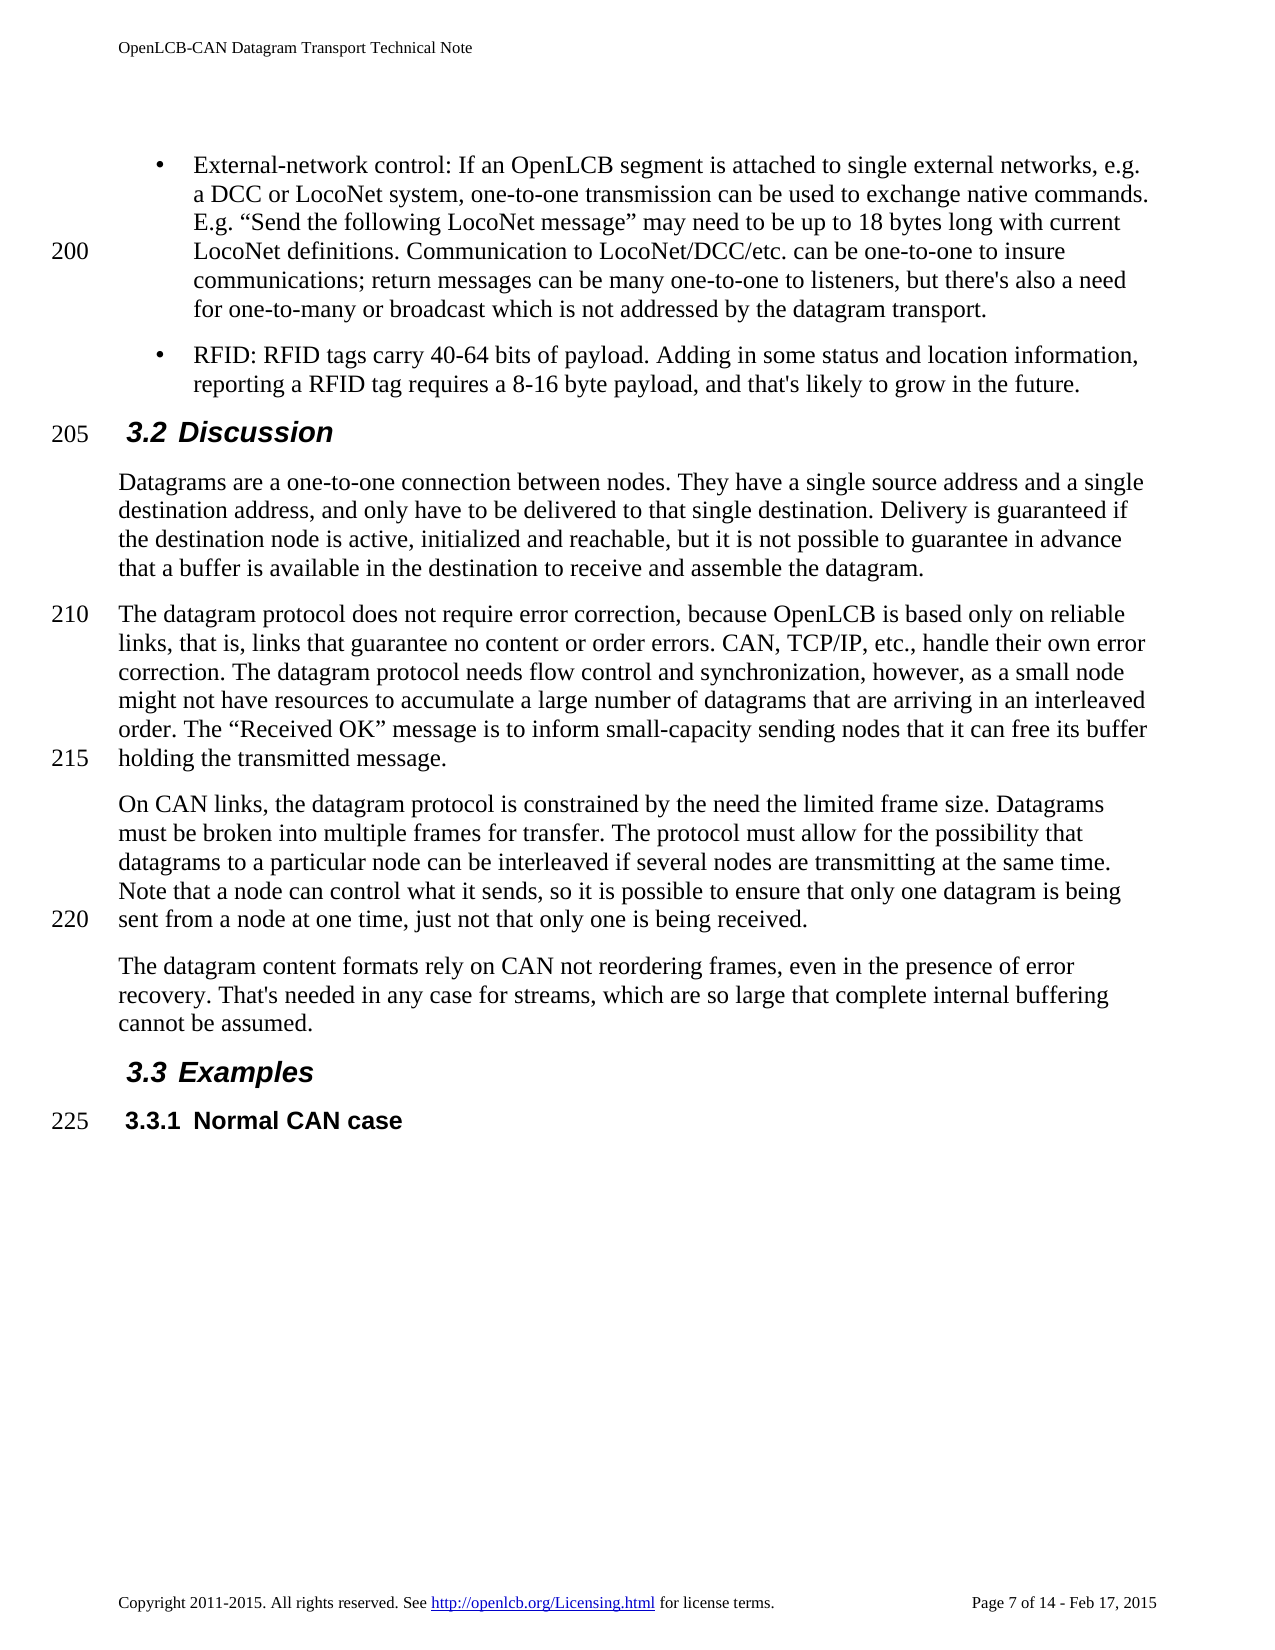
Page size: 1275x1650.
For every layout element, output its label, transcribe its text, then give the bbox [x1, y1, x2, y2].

list RFID: RFID tags carry 40-64 bits of payload. Adding in some status and location information, reporting a RFID tag requires a 8-16 byte payload, and that's likely to grow in the future. [156, 340, 1157, 398]
subtitle Normal CAN case [118, 1106, 1157, 1135]
text The datagram protocol does not require error correction, because OpenLCB is based only on reliable links, that is, links that guarantee no content or order errors. CAN, TCP/IP, etc., handle their own error correction. The datagram protocol needs flow control and synchronization, however, as a small node might not have resources to accumulate a large number of datagrams that are arriving in an interleaved order. The “Received OK” message is to inform small-capacity sending nodes that it can free its buffer holding the transmitted message. [118, 599, 1157, 772]
text On CAN links, the datagram protocol is constrained by the need the limited frame size. Datagrams must be broken into multiple frames for transfer. The protocol must allow for the possibility that datagrams to a particular node can be interleaved if several nodes are transmitting at the same time. Note that a node can control what it sends, so it is possible to ensure that only one datagram is being sent from a node at one time, just not that only one is being received. [118, 789, 1157, 933]
subtitle Examples [118, 1055, 1157, 1088]
text The datagram content formats rely on CAN not reordering frames, even in the presence of error recovery. That's needed in any case for streams, which are so large that complete internal buffering cannot be assumed. [118, 951, 1157, 1037]
list External-network control: If an OpenLCB segment is attached to single external networks, e.g. a DCC or LocoNet system, one-to-one transmission can be used to exchange native commands. E.g. “Send the following LocoNet message” may need to be up to 18 bytes long with current LocoNet definitions. Communication to LocoNet/DCC/etc. can be one-to-one to insure communications; return messages can be many one-to-one to listeners, but there's also a need for one-to-many or broadcast which is not addressed by the datagram transport. [156, 150, 1157, 322]
subtitle Discussion [118, 415, 1157, 449]
text Datagrams are a one-to-one connection between nodes. They have a single source address and a single destination address, and only have to be delivered to that single destination. Delivery is guaranteed if the destination node is active, initialized and reachable, but it is not possible to guarantee in advance that a buffer is available in the destination to receive and assemble the datagram. [118, 467, 1157, 582]
